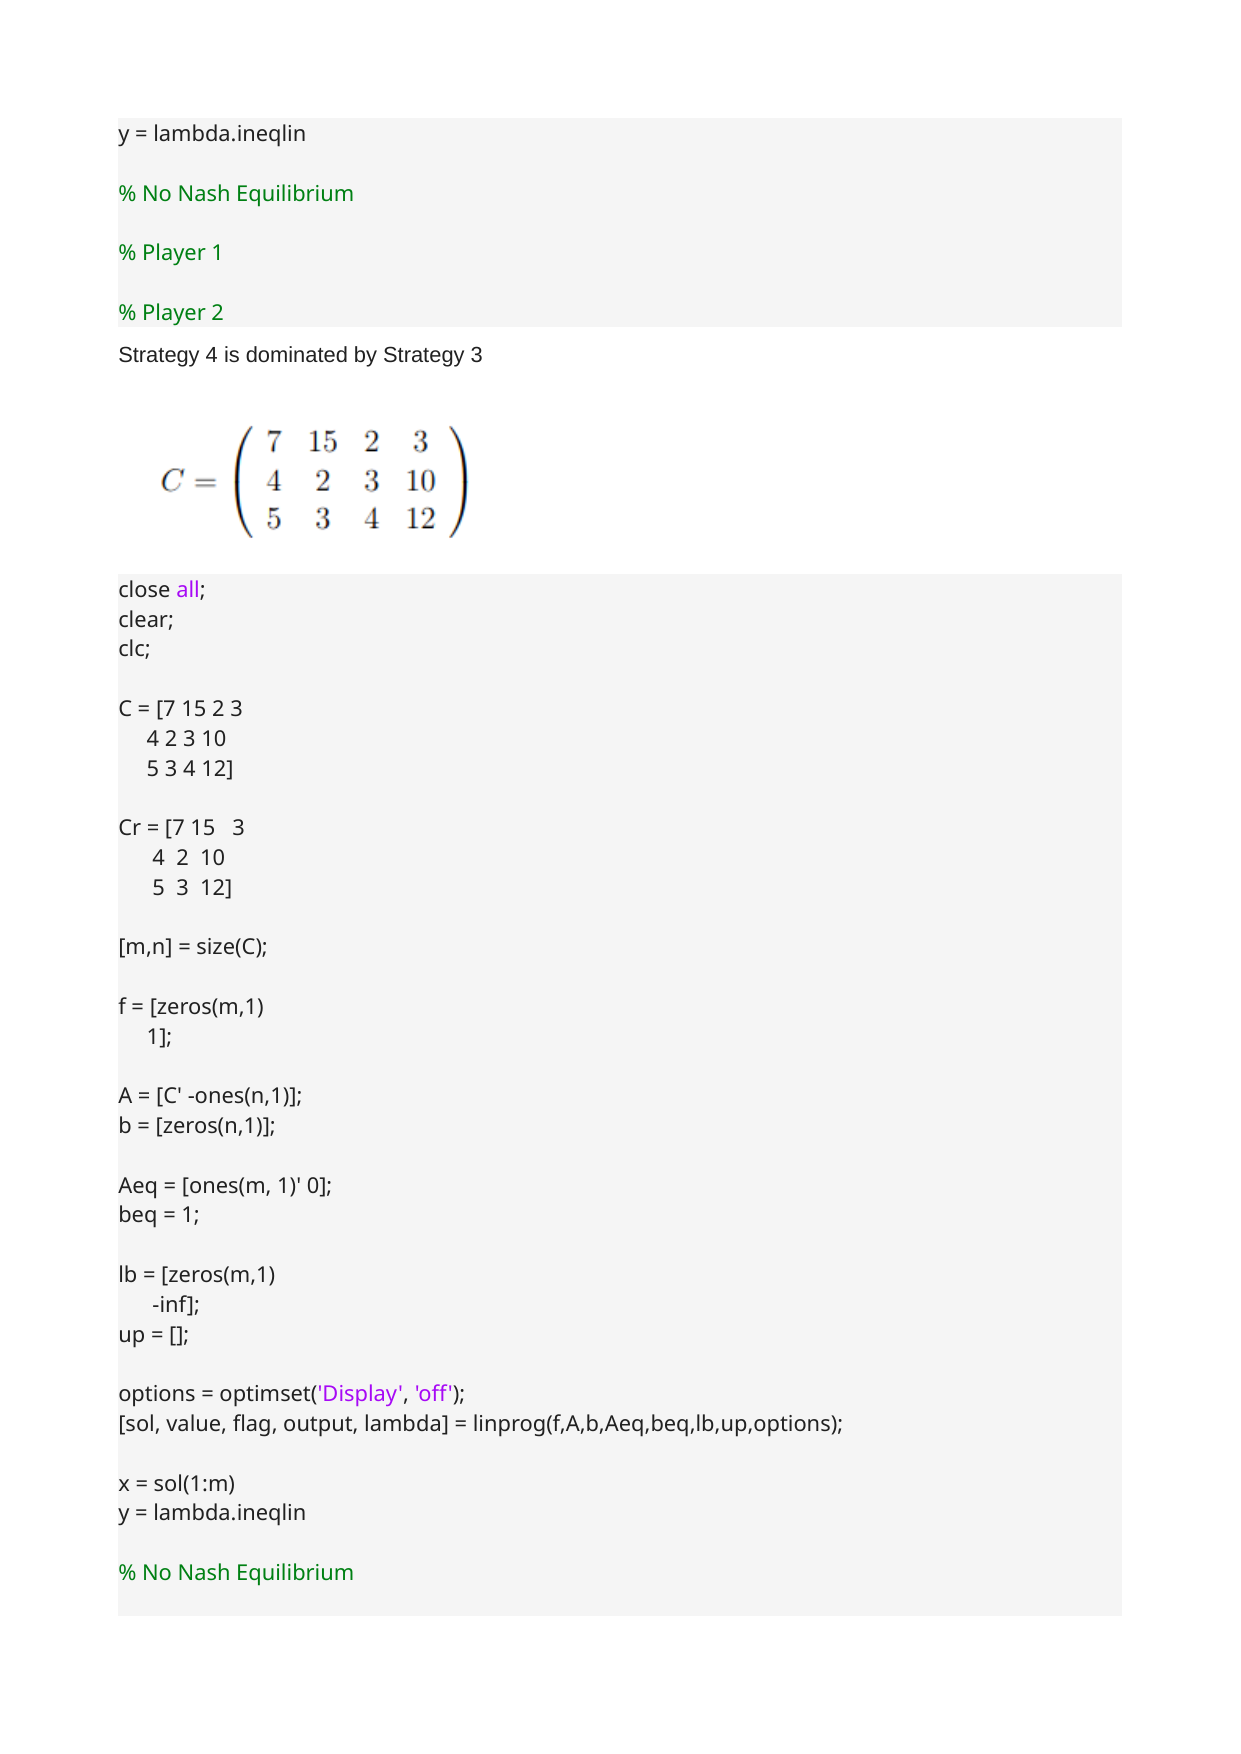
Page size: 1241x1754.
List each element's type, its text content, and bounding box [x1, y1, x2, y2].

text clear; [118, 603, 1122, 633]
text % No Nash Equilibrium [118, 1557, 1122, 1587]
text A = [C' -ones(n,1)]; [118, 1080, 1122, 1110]
text options = optimset('Display', 'off'); [118, 1378, 1122, 1408]
text Cr = [7 15 3 [118, 812, 1122, 842]
text Aeq = [ones(m, 1)' 0]; [118, 1169, 1122, 1199]
text close all; [118, 574, 1122, 603]
text C = [7 15 2 3 [118, 693, 1122, 723]
text 5 3 12] [118, 872, 1122, 901]
text 1]; [118, 1021, 1122, 1050]
text % Player 2 [118, 297, 1122, 327]
text % Player 1 [118, 237, 1122, 267]
text [sol, value, flag, output, lambda] = linprog(f,A,b,Aeq,beq,lb,up,options); [118, 1408, 1122, 1438]
text up = []; [118, 1318, 1122, 1348]
text b = [zeros(n,1)]; [118, 1110, 1122, 1140]
text f = [zeros(m,1) [118, 991, 1122, 1021]
text 5 3 4 12] [118, 752, 1122, 782]
text y = lambda.ineqlin [118, 1497, 1122, 1527]
text [m,n] = size(C); [118, 931, 1122, 961]
text clc; [118, 633, 1122, 663]
text 4 2 3 10 [118, 723, 1122, 752]
text y = lambda.ineqlin [118, 118, 1122, 148]
text Strategy 4 is dominated by Strategy 3 [118, 342, 1122, 367]
text beq = 1; [118, 1199, 1122, 1229]
text -inf]; [118, 1289, 1122, 1318]
text lb = [zeros(m,1) [118, 1259, 1122, 1289]
picture [118, 384, 531, 560]
text 4 2 10 [118, 842, 1122, 872]
text x = sol(1:m) [118, 1467, 1122, 1497]
text % No Nash Equilibrium [118, 178, 1122, 207]
